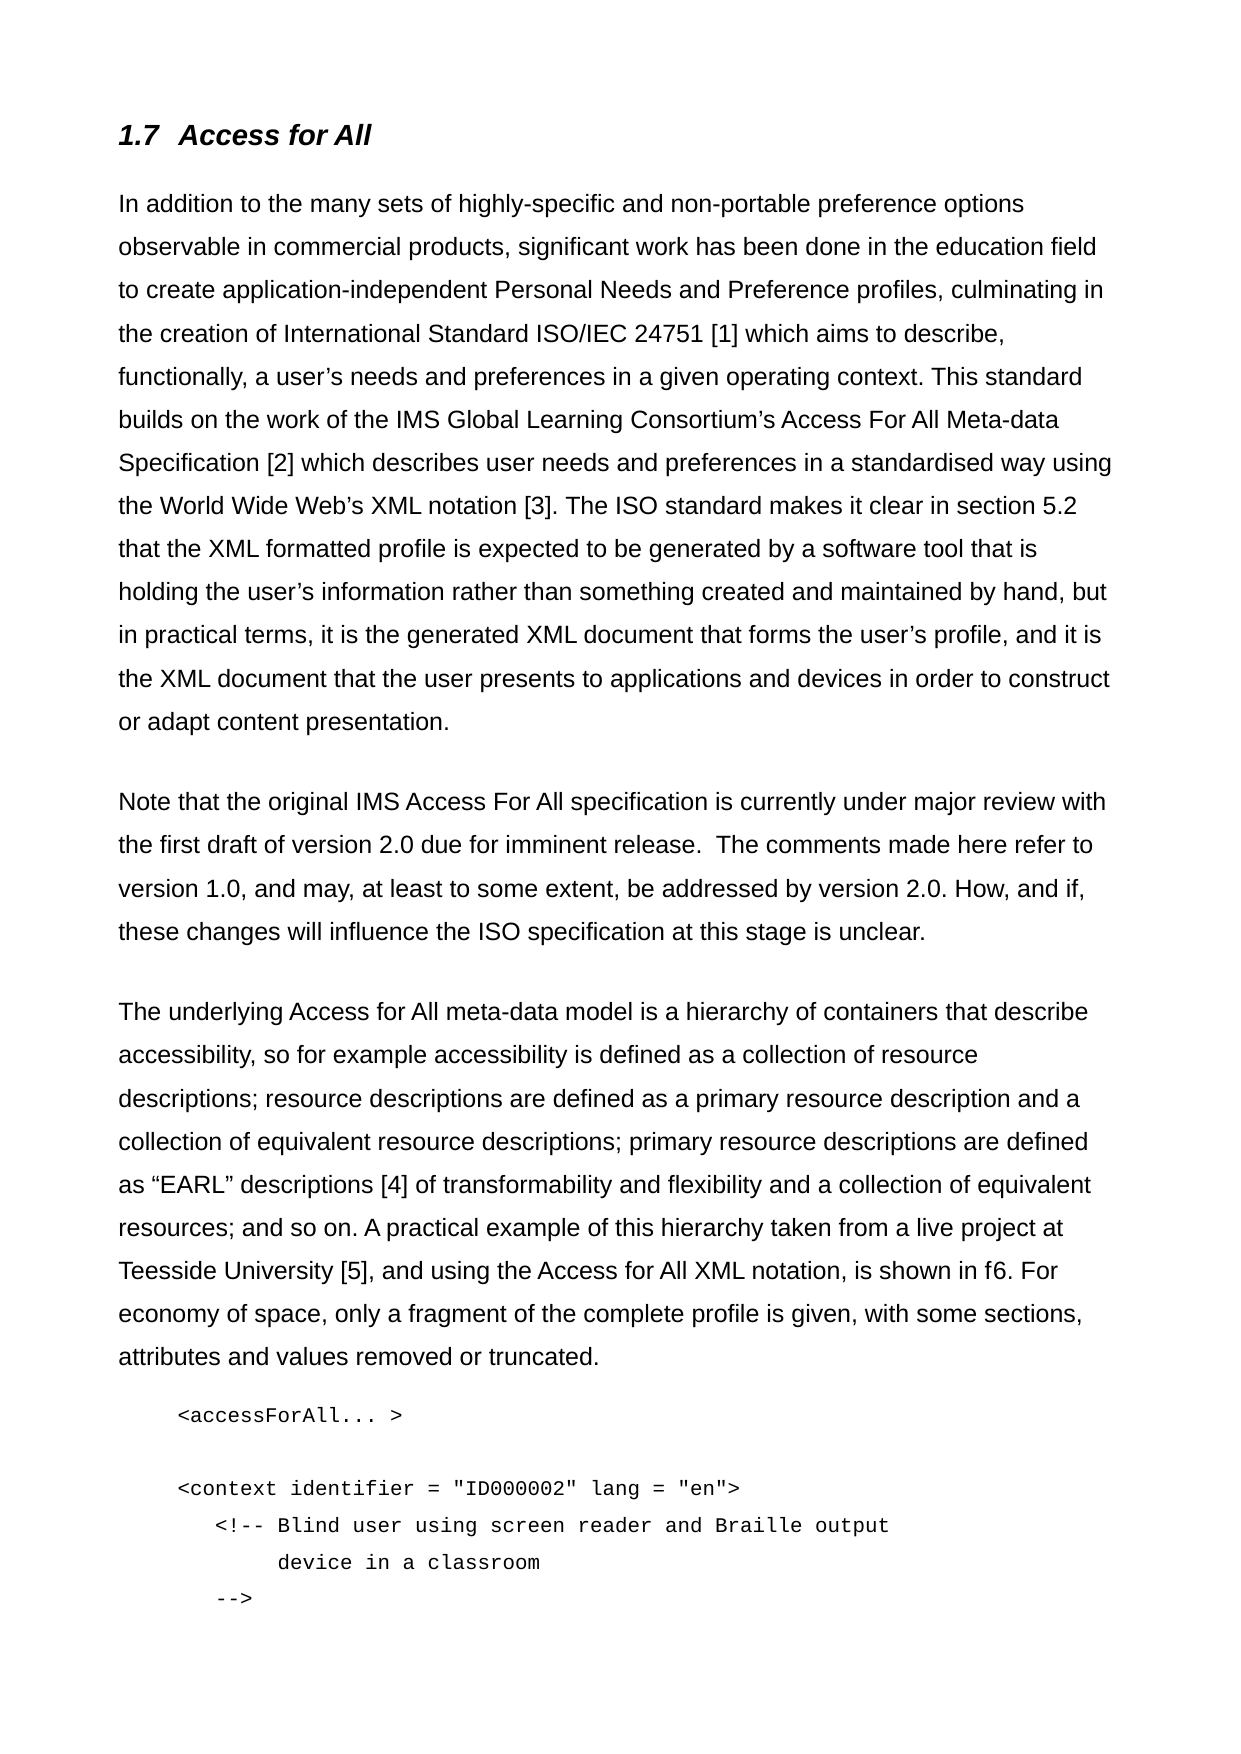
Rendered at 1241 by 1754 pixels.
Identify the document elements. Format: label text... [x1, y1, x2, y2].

text The underlying Access for All meta-data model is a hierarchy of containers that describe accessibility, so for example accessibility is defined as a collection of resource descriptions; resource descriptions are defined as a primary resource description and a collection of equivalent resource descriptions; primary resource descriptions are defined as “EARL” descriptions [4] of transformability and flexibility and a collection of equivalent resources; and so on. A practical example of this hierarchy taken from a live project at Teesside University [5], and using the Access for All XML notation, is shown in fFigure 6. For economy of space, only a fragment of the complete profile is given, with some sections, attributes and values removed or truncated. [118, 997, 1122, 1371]
subtitle Access for All [118, 118, 1122, 152]
text --> [177, 1588, 1122, 1612]
text In addition to the many sets of highly-specific and non-portable preference options observable in commercial products, significant work has been done in the education field to create application-independent Personal Needs and Preference profiles, culminating in the creation of International Standard ISO/IEC 24751 [1] which aims to describe, functionally, a user’s needs and preferences in a given operating context. This standard builds on the work of the IMS Global Learning Consortium’s Access For All Meta-data Specification [2] which describes user needs and preferences in a standardised way using the World Wide Web’s XML notation [3]. The ISO standard makes it clear in section 5.2 that the XML formatted profile is expected to be generated by a software tool that is holding the user’s information rather than something created and maintained by hand, but in practical terms, it is the generated XML document that forms the user’s profile, and it is the XML document that the user presents to applications and devices in order to construct or adapt content presentation. [118, 189, 1122, 735]
text <context identifier = "ID000002" lang = "en"> [177, 1478, 1122, 1502]
text device in a classroom [177, 1552, 1122, 1575]
text <accessForAll... > [177, 1405, 1122, 1429]
text <!-- Blind user using screen reader and Braille output [177, 1515, 1122, 1539]
text Note that the original IMS Access For All specification is currently under major review with the first draft of version 2.0 due for imminent release. The comments made here refer to version 1.0, and may, at least to some extent, be addressed by version 2.0. How, and if, these changes will influence the ISO specification at this stage is unclear. [118, 787, 1122, 945]
